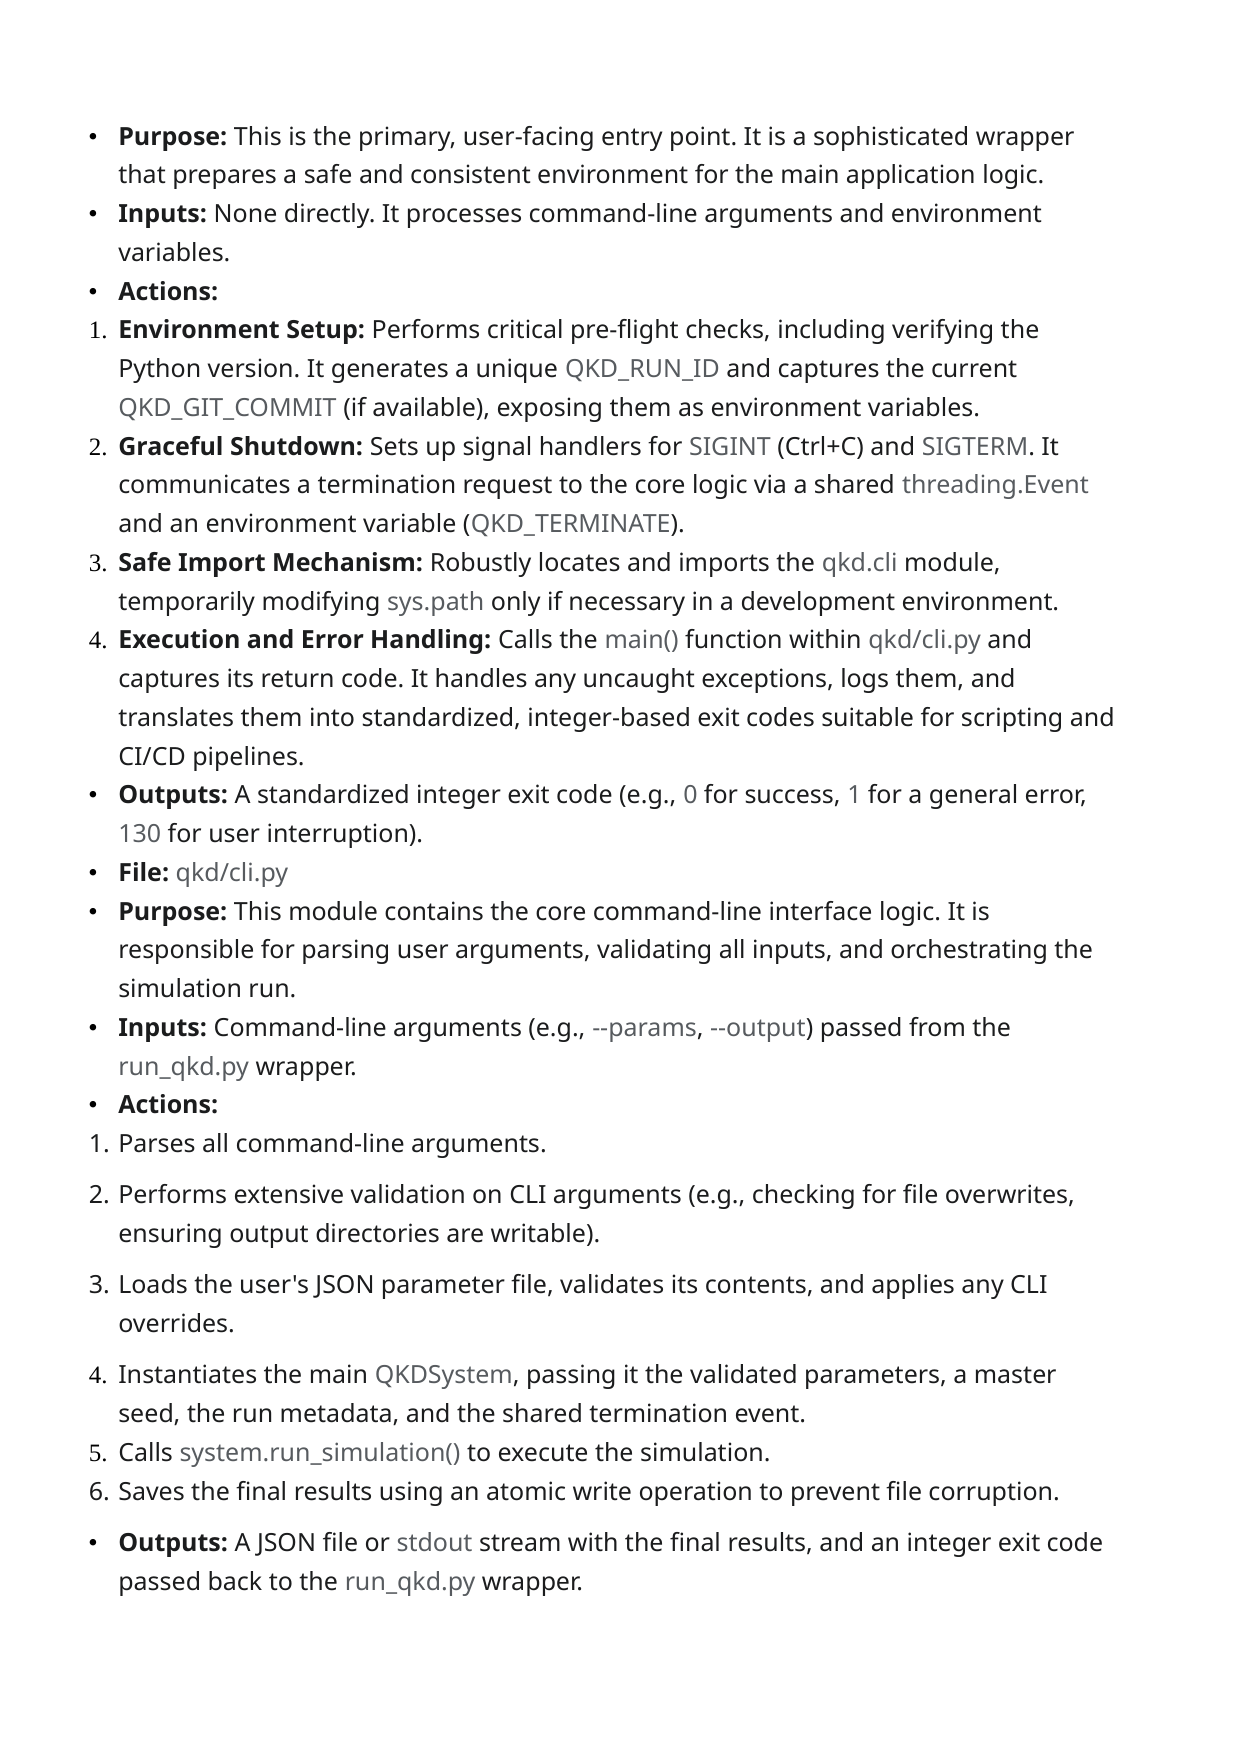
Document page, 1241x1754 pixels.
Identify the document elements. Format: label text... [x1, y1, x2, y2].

list Purpose: This module contains the core command-line interface logic. It is responsible for parsing user arguments, validating all inputs, and orchestrating the simulation run. [118, 893, 1122, 1005]
list Performs extensive validation on CLI arguments (e.g., checking for file overwrites, ensuring output directories are writable). [118, 1177, 1122, 1250]
list Inputs: Command-line arguments (e.g., --params, --output) passed from the run_qkd.py wrapper. [118, 1009, 1122, 1082]
list Outputs: A JSON file or stdout stream with the final results, and an integer exit code passed back to the run_qkd.py wrapper. [118, 1524, 1122, 1597]
list Actions: [118, 273, 1122, 307]
list Environment Setup: Performs critical pre-flight checks, including verifying the Python version. It generates a unique QKD_RUN_ID and captures the current QKD_GIT_COMMIT (if available), exposing them as environment variables. [118, 312, 1122, 423]
list Parses all command-line arguments. [118, 1126, 1122, 1160]
list Safe Import Mechanism: Robustly locates and imports the qkd.cli module, temporarily modifying sys.path only if necessary in a development environment. [118, 544, 1122, 617]
list Loads the user's JSON parameter file, validates its contents, and applies any CLI overrides. [118, 1267, 1122, 1340]
list Instantiates the main QKDSystem, passing it the validated parameters, a master seed, the run metadata, and the shared termination event. [118, 1357, 1122, 1430]
list Purpose: This is the primary, user-facing entry point. It is a sophisticated wrapper that prepares a safe and consistent environment for the main application logic. [118, 118, 1122, 191]
list Calls system.run_simulation() to execute the simulation. [118, 1434, 1122, 1468]
list Saves the final results using an atomic write operation to prevent file corruption. [118, 1473, 1122, 1507]
list Inputs: None directly. It processes command-line arguments and environment variables. [118, 196, 1122, 268]
list Graceful Shutdown: Sets up signal handlers for SIGINT (Ctrl+C) and SIGTERM. It communicates a termination request to the core logic via a shared threading.Event and an environment variable (QKD_TERMINATE). [118, 428, 1122, 540]
list Actions: [118, 1087, 1122, 1121]
list Outputs: A standardized integer exit code (e.g., 0 for success, 1 for a general error, 130 for user interruption). [118, 777, 1122, 850]
list Execution and Error Handling: Calls the main() function within qkd/cli.py and captures its return code. It handles any uncaught exceptions, logs them, and translates them into standardized, integer-based exit codes suitable for scripting and CI/CD pipelines. [118, 622, 1122, 772]
list File: qkd/cli.py [118, 854, 1122, 888]
